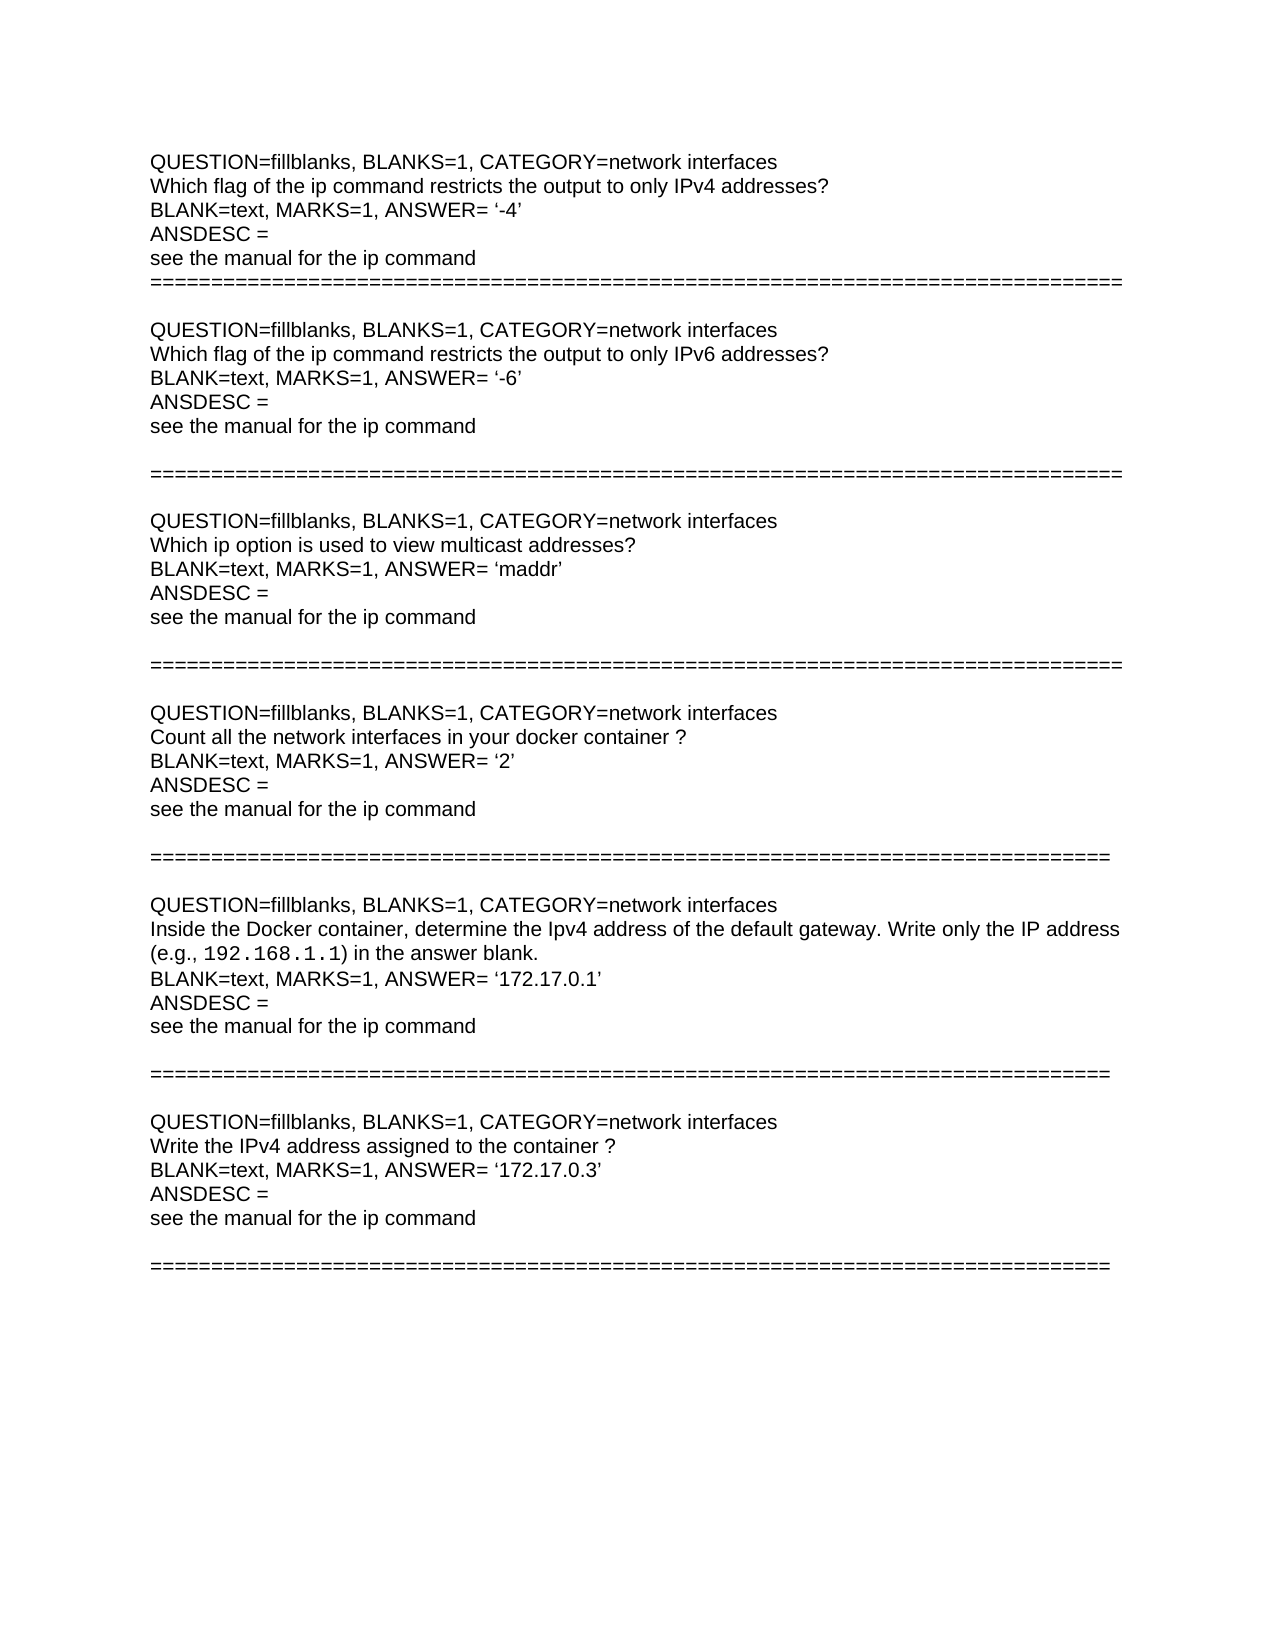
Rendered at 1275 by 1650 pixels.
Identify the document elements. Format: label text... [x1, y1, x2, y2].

text QUESTION=fillblanks, BLANKS=1, CATEGORY=network interfaces [150, 509, 1125, 533]
text Which flag of the ip command restricts the output to only IPv4 addresses? [150, 174, 1125, 198]
text QUESTION=fillblanks, BLANKS=1, CATEGORY=network interfaces [150, 318, 1125, 342]
text QUESTION=fillblanks, BLANKS=1, CATEGORY=network interfaces [150, 150, 1125, 174]
text see the manual for the ip command [150, 605, 1125, 629]
text BLANK=text, MARKS=1, ANSWER= ‘172.17.0.3’ [150, 1158, 1125, 1182]
text ANSDESC = [150, 1182, 1125, 1206]
text ANSDESC = [150, 773, 1125, 797]
list =============================================================================== [150, 1062, 1125, 1086]
text QUESTION=fillblanks, BLANKS=1, CATEGORY=network interfaces [150, 1110, 1125, 1134]
text Which flag of the ip command restricts the output to only IPv6 addresses? [150, 342, 1125, 366]
text ANSDESC = [150, 581, 1125, 605]
list =============================================================================== [150, 1254, 1125, 1278]
text ANSDESC = [150, 222, 1125, 246]
text Count all the network interfaces in your docker container ? [150, 725, 1125, 749]
text see the manual for the ip command [150, 797, 1125, 821]
text BLANK=text, MARKS=1, ANSWER= ‘-4’ [150, 198, 1125, 222]
text ================================================================================ [150, 653, 1125, 677]
text see the manual for the ip command [150, 1206, 1125, 1230]
text Which ip option is used to view multicast addresses? [150, 533, 1125, 557]
text QUESTION=fillblanks, BLANKS=1, CATEGORY=network interfaces [150, 701, 1125, 725]
text Inside the Docker container, determine the Ipv4 address of the default gateway. Write only the IP address (e.g., 192.168.1.1) in the answer blank. [150, 917, 1125, 966]
text BLANK=text, MARKS=1, ANSWER= ‘172.17.0.1’ [150, 966, 1125, 990]
text ANSDESC = [150, 389, 1125, 413]
text QUESTION=fillblanks, BLANKS=1, CATEGORY=network interfaces [150, 893, 1125, 917]
text see the manual for the ip command [150, 246, 1125, 270]
text see the manual for the ip command [150, 1014, 1125, 1038]
text BLANK=text, MARKS=1, ANSWER= ‘2’ [150, 749, 1125, 773]
text BLANK=text, MARKS=1, ANSWER= ‘-6’ [150, 366, 1125, 389]
text ================================================================================ [150, 270, 1125, 294]
list =============================================================================== [150, 845, 1125, 869]
text see the manual for the ip command [150, 413, 1125, 437]
text BLANK=text, MARKS=1, ANSWER= ‘maddr’ [150, 557, 1125, 581]
text ================================================================================ [150, 461, 1125, 485]
text Write the IPv4 address assigned to the container ? [150, 1134, 1125, 1158]
text ANSDESC = [150, 990, 1125, 1014]
